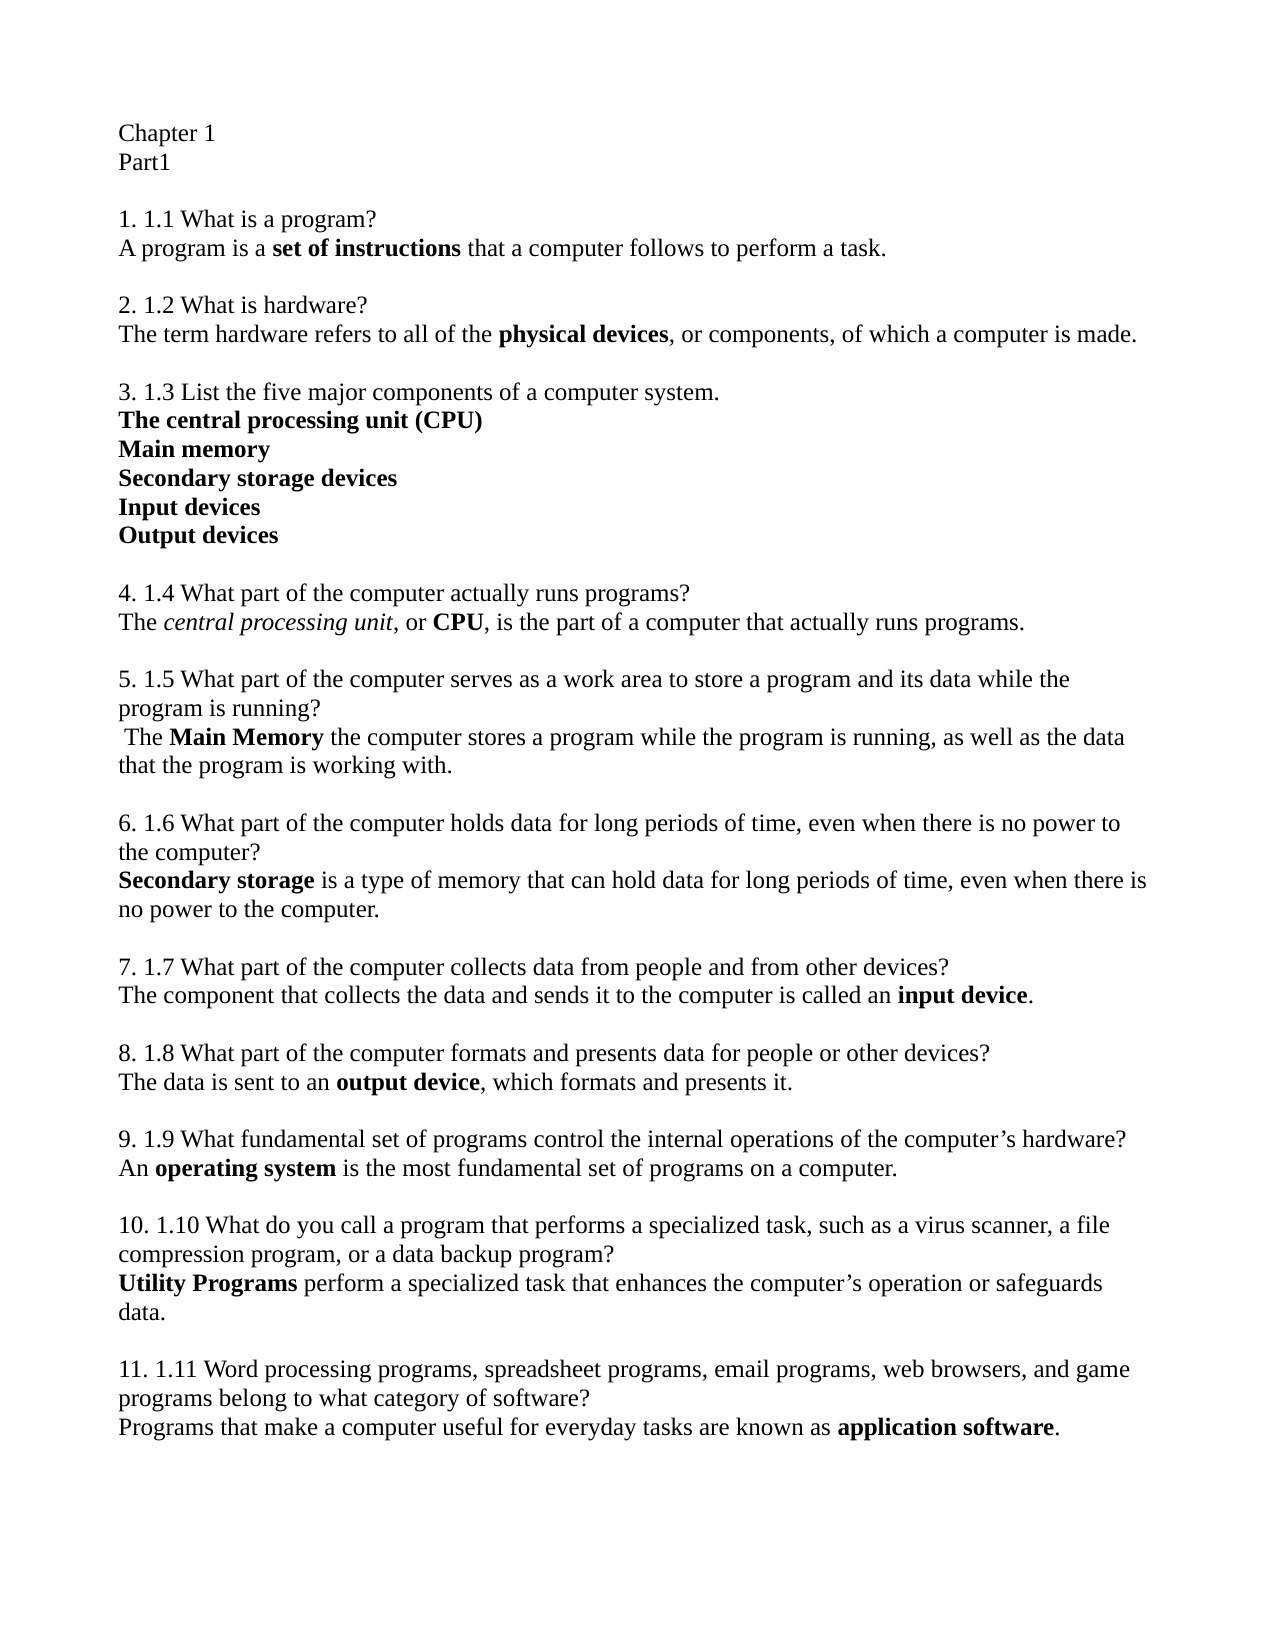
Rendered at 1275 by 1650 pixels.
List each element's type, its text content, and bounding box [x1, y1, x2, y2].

text Input devices [118, 492, 1157, 521]
text 5. 1.5 What part of the computer serves as a work area to store a program and its data while the program is running? [118, 664, 1157, 722]
text 11. 1.11 Word processing programs, spreadsheet programs, email programs, web browsers, and game programs belong to what category of software? [118, 1354, 1157, 1412]
text Output devices [118, 521, 1157, 549]
text 9. 1.9 What fundamental set of programs control the internal operations of the computer’s hardware? [118, 1124, 1157, 1153]
text Main memory [118, 434, 1157, 463]
text 2. 1.2 What is hardware? [118, 291, 1157, 319]
text Chapter 1 [118, 118, 1157, 147]
text 7. 1.7 What part of the computer collects data from people and from other devices? [118, 952, 1157, 981]
text 8. 1.8 What part of the computer formats and presents data for people or other devices? [118, 1038, 1157, 1067]
text Programs that make a computer useful for everyday tasks are known as application software. [118, 1412, 1157, 1441]
text The Main Memory the computer stores a program while the program is running, as well as the data that the program is working with. [118, 722, 1157, 779]
text The central processing unit (CPU) [118, 406, 1157, 434]
text Secondary storage is a type of memory that can hold data for long periods of time, even when there is no power to the computer. [118, 866, 1157, 923]
text Part1 [118, 147, 1157, 176]
text The term hardware refers to all of the physical devices, or components, of which a computer is made. [118, 319, 1157, 348]
text Secondary storage devices [118, 463, 1157, 492]
text The component that collects the data and sends it to the computer is called an input device. [118, 981, 1157, 1009]
text 4. 1.4 What part of the computer actually runs programs? [118, 578, 1157, 607]
text 1. 1.1 What is a program? [118, 204, 1157, 233]
text 6. 1.6 What part of the computer holds data for long periods of time, even when there is no power to the computer? [118, 808, 1157, 866]
text The data is sent to an output device, which formats and presents it. [118, 1067, 1157, 1096]
text The central processing unit, or CPU, is the part of a computer that actually runs programs. [118, 607, 1157, 636]
text An operating system is the most fundamental set of programs on a computer. [118, 1153, 1157, 1182]
text 3. 1.3 List the five major components of a computer system. [118, 377, 1157, 406]
text A program is a set of instructions that a computer follows to perform a task. [118, 233, 1157, 262]
text 10. 1.10 What do you call a program that performs a specialized task, such as a virus scanner, a file compression program, or a data backup program? [118, 1211, 1157, 1268]
text Utility Programs perform a specialized task that enhances the computer’s operation or safeguards data. [118, 1268, 1157, 1326]
